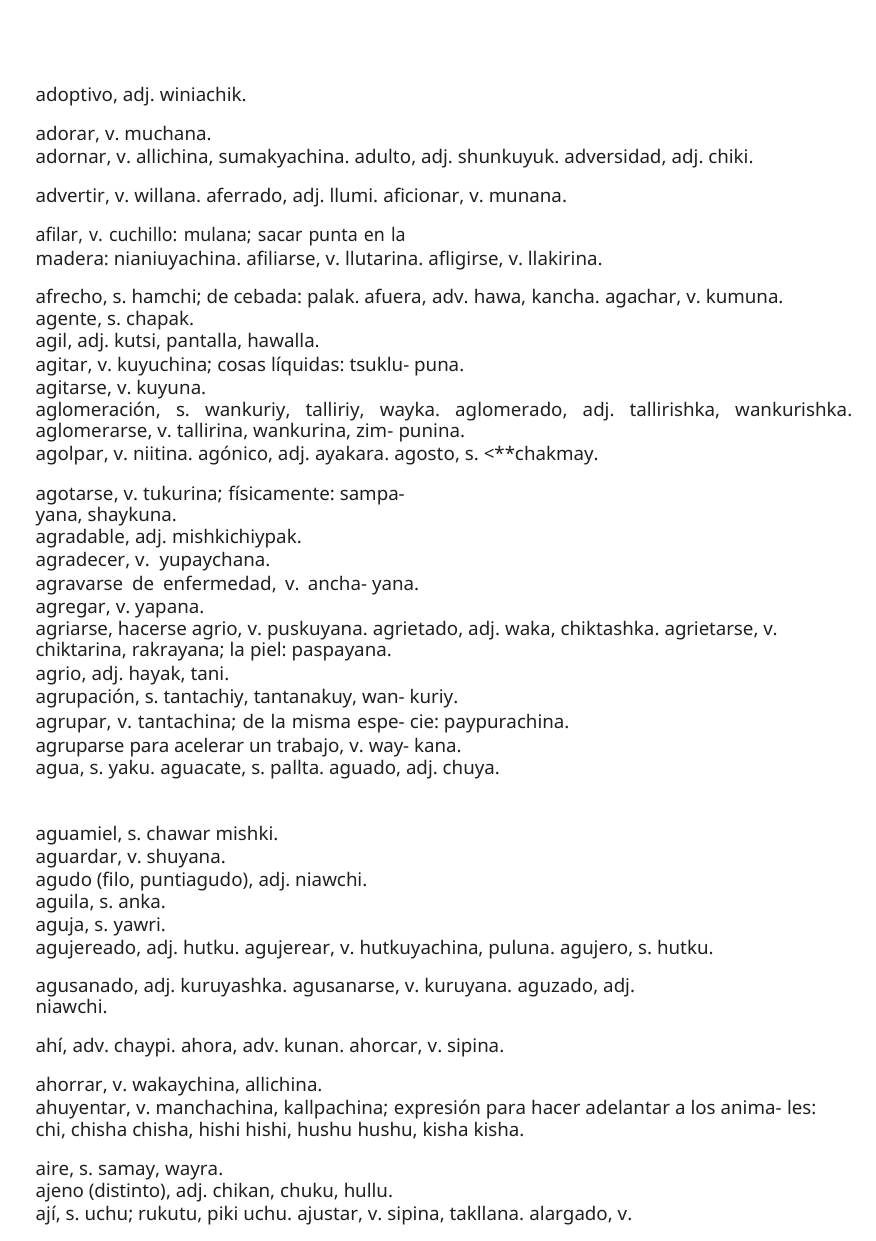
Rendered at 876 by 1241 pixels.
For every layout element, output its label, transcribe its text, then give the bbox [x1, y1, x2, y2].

text aguardar, v. shuyana. [35, 846, 856, 868]
text adoptivo, adj. winiachik. [35, 81, 856, 106]
text ahorrar, v. wakaychina, allichina. [35, 1074, 856, 1095]
text aglomeración, s. wankuriy, talliriy, wayka. aglomerado, adj. tallirishka, wankurishka. aglomerarse, v. tallirina, wankurina, zim- punina. [35, 399, 852, 443]
text aire, s. samay, wayra. [35, 1158, 856, 1180]
text ajeno (distinto), adj. chikan, chuku, hullu. [35, 1180, 856, 1202]
text agitarse, v. kuyuna. [35, 376, 856, 399]
text agregar, v. yapana. [35, 595, 856, 618]
text agravarse de enfermedad, v. ancha- yana. [35, 571, 856, 595]
text agente, s. chapak. [35, 308, 856, 329]
text aguamiel, s. chawar mishki. [35, 821, 856, 846]
text agolpar, v. niitina. agónico, adj. ayakara. agosto, s. <**chakmay. [35, 443, 691, 465]
text agradable, adj. mishkichiypak. [35, 525, 856, 548]
text agotarse, v. tukurina; físicamente: sampa- [35, 482, 856, 505]
text aguja, s. yawri. [35, 913, 856, 936]
text agrupación, s. tantachiy, tantanakuy, wan- kuriy. [35, 685, 852, 709]
text aguila, s. anka. [35, 891, 856, 913]
text yana, shaykuna. [35, 505, 856, 525]
text agradecer, v. yupaychana. [35, 548, 856, 571]
text agriarse, hacerse agrio, v. puskuyana. agrietado, adj. waka, chiktashka. agrietarse, v. chiktarina, rakrayana; la piel: paspayana. [35, 618, 853, 662]
text agruparse para acelerar un trabajo, v. way- kana. [35, 733, 853, 757]
text agujereado, adj. hutku. agujerear, v. hutkuyachina, puluna. agujero, s. hutku. [35, 937, 762, 958]
text afrecho, s. hamchi; de cebada: palak. afuera, adv. hawa, kancha. agachar, v. kumuna. [35, 286, 813, 308]
text ahí, adv. chaypi. ahora, adv. kunan. ahorcar, v. sipina. [35, 1036, 617, 1057]
text agua, s. yaku. aguacate, s. pallta. aguado, adj. chuya. [35, 757, 664, 779]
text ají, s. uchu; rukutu, piki uchu. ajustar, v. sipina, takllana. alargado, v. [35, 1203, 699, 1225]
text afilar, v. cuchillo: mulana; sacar punta en la [35, 223, 856, 246]
text agrupar, v. tantachina; de la misma espe- cie: paypurachina. [35, 709, 853, 733]
text adornar, v. allichina, sumakyachina. adulto, adj. shunkuyuk. adversidad, adj. chiki. [35, 146, 798, 168]
text madera: nianiuyachina. afiliarse, v. llutarina. afligirse, v. llakirina. [35, 248, 672, 270]
text agil, adj. kutsi, pantalla, hawalla. [35, 329, 856, 352]
text agrio, adj. hayak, tani. [35, 662, 856, 685]
text agudo (filo, puntiagudo), adj. niawchi. [35, 868, 856, 891]
text advertir, v. willana. aferrado, adj. llumi. aficionar, v. munana. [35, 185, 679, 206]
text agitar, v. kuyuchina; cosas líquidas: tsuklu- puna. [35, 352, 852, 376]
text ahuyentar, v. manchachina, kallpachina; expresión para hacer adelantar a los anima- les: chi, chisha chisha, hishi hishi, hushu hushu, kisha kisha. [35, 1096, 816, 1141]
text adorar, v. muchana. [35, 123, 856, 145]
text agusanado, adj. kuruyashka. agusanarse, v. kuruyana. aguzado, adj. niawchi. [35, 975, 709, 1019]
